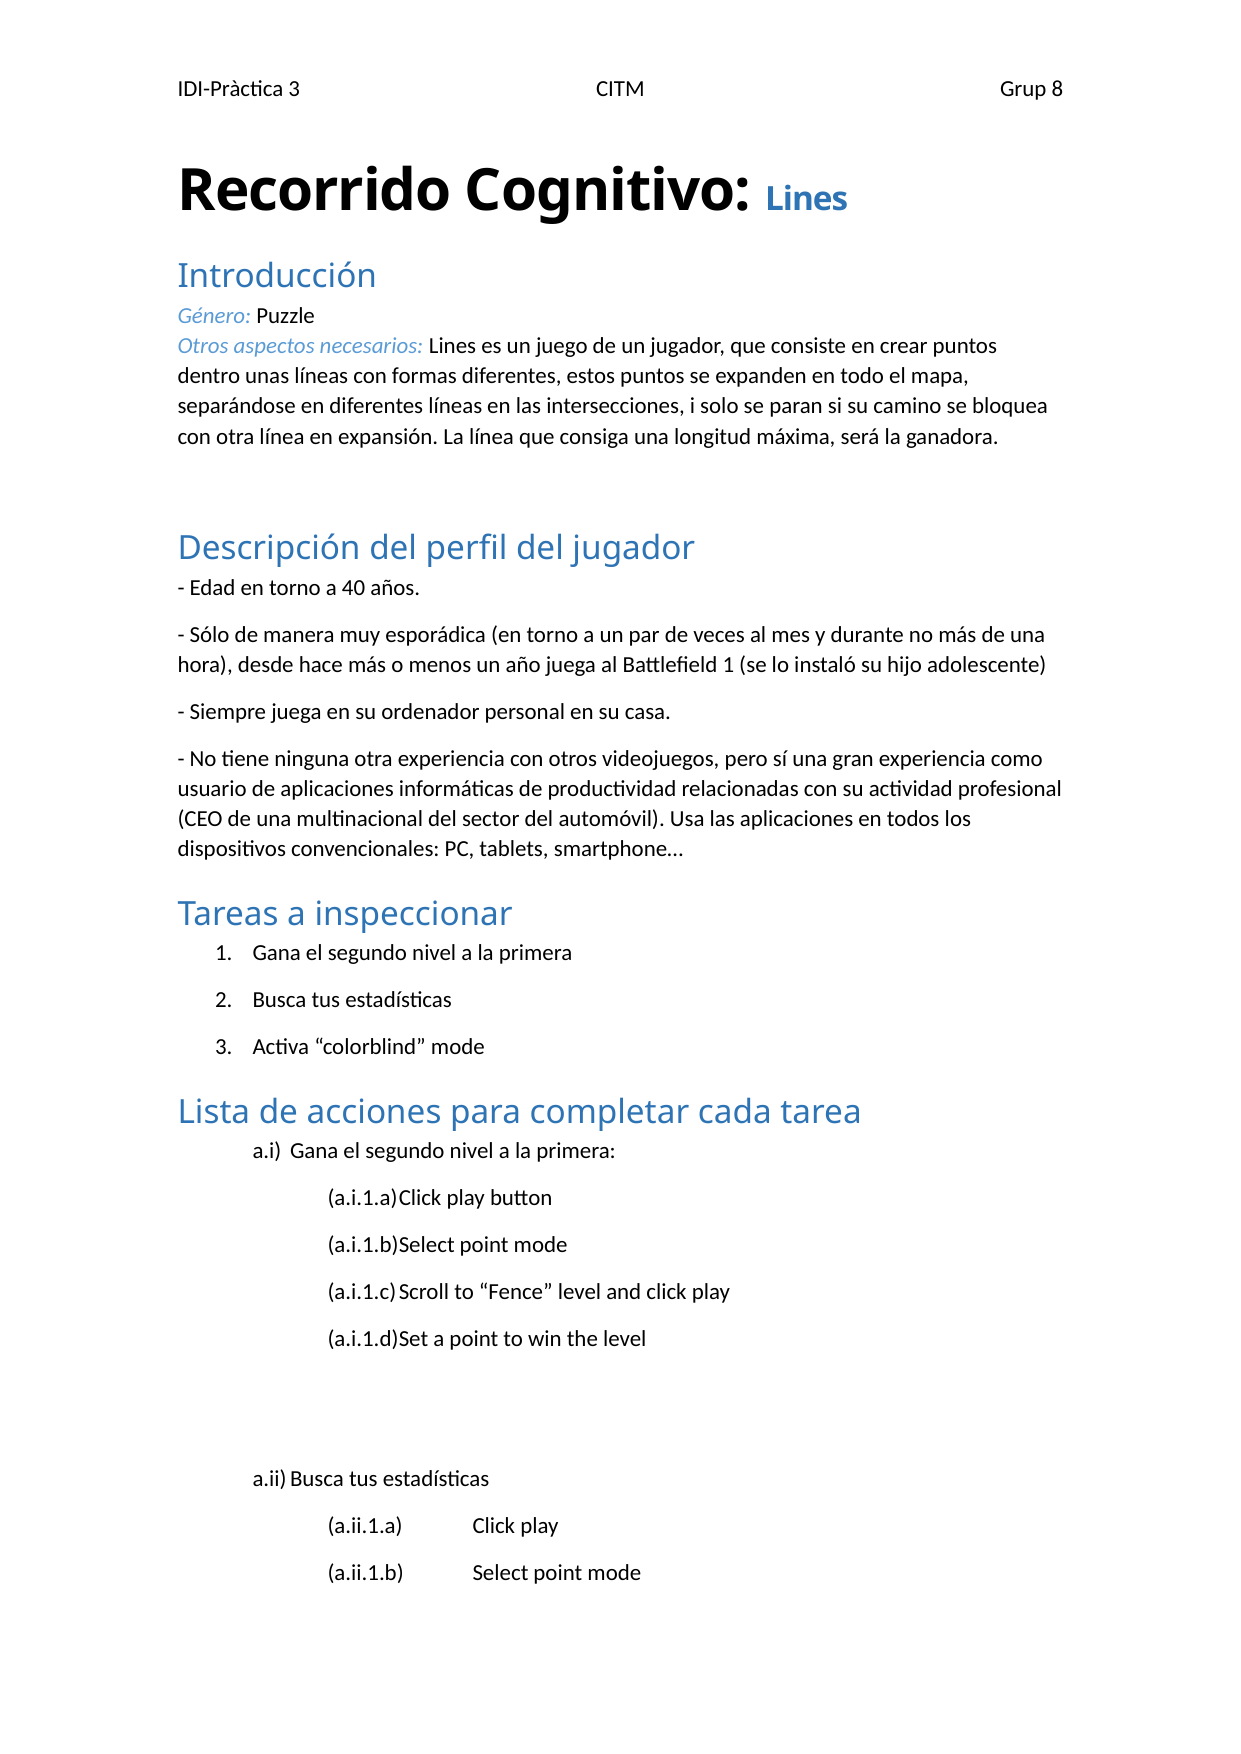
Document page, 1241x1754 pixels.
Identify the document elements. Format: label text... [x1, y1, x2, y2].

list Click play button [327, 1183, 1063, 1211]
subtitle Descripción del perfil del jugador [177, 524, 1063, 569]
subtitle Introducción [177, 252, 1063, 297]
list Select point mode [327, 1230, 1063, 1258]
text - Sólo de manera muy esporádica (en torno a un par de veces al mes y durante no más de una hora), desde hace más o menos un año juega al Battlefield 1 (se lo instaló su hijo adolescente) [177, 620, 1063, 678]
list Select point mode [327, 1558, 1063, 1586]
list Click play [327, 1511, 1063, 1539]
list Scroll to “Fence” level and click play [327, 1277, 1063, 1305]
text Otros aspectos necesarios: Lines es un juego de un jugador, que consiste en crear puntos dentro unas líneas con formas diferentes, estos puntos se expanden en todo el mapa, separándose en diferentes líneas en las intersecciones, i solo se paran si su camino se bloquea con otra línea en expansión. La línea que consiga una longitud máxima, será la ganadora. [177, 331, 1063, 450]
list Activa “colorblind” mode [215, 1032, 1063, 1060]
list Set a point to win the level [327, 1324, 1063, 1352]
subtitle Lista de acciones para completar cada tarea [177, 1087, 1063, 1133]
list Gana el segundo nivel a la primera: [252, 1136, 1063, 1164]
text - No tiene ninguna otra experiencia con otros videojuegos, pero sí una gran experiencia como usuario de aplicaciones informáticas de productividad relacionadas con su actividad profesional (CEO de una multinacional del sector del automóvil). Usa las aplicaciones en todos los dispositivos convencionales: PC, tablets, smartphone… [177, 744, 1063, 862]
list Busca tus estadísticas [215, 985, 1063, 1013]
text - Siempre juega en su ordenador personal en su casa. [177, 697, 1063, 725]
list Busca tus estadísticas [252, 1464, 1063, 1493]
subtitle Tareas a inspeccionar [177, 889, 1063, 935]
text - Edad en torno a 40 años. [177, 573, 1063, 601]
list Gana el segundo nivel a la primera [215, 938, 1063, 967]
title Recorrido Cognitivo: Lines [177, 148, 1063, 227]
text Género: Puzzle [177, 301, 1063, 329]
